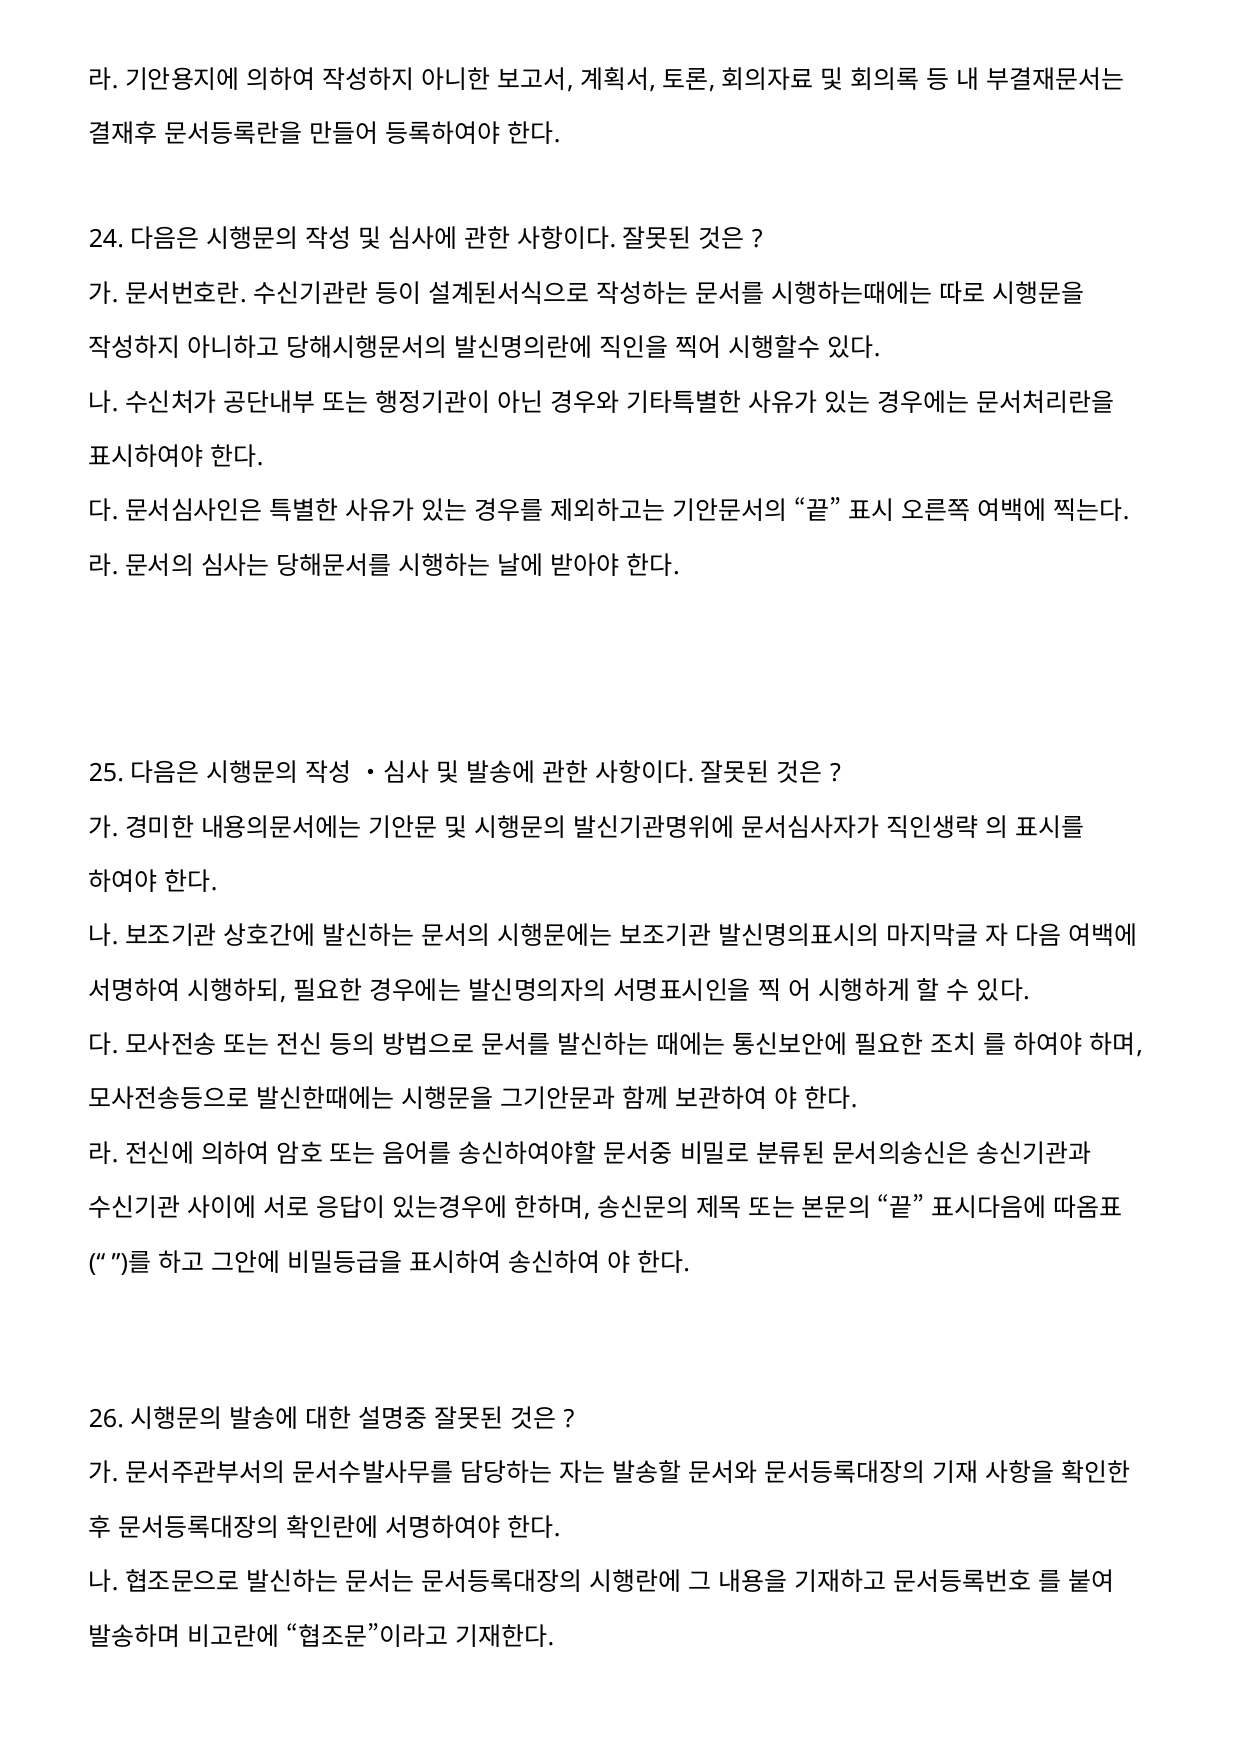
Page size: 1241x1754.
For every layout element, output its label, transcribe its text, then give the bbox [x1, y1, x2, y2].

text 다. 문서심사인은 특별한 사유가 있는 경우를 제외하고는 기안문서의 “끝” 표시 오른쪽 여백에 찍는다. [88, 491, 1152, 527]
text 25. 다음은 시행문의 작성 ‧심사 및 발송에 관한 사항이다. 잘못된 것은 ? [88, 753, 1152, 789]
text 라. 기안용지에 의하여 작성하지 아니한 보고서, 계획서, 토론, 회의자료 및 회의록 등 내 부결재문서는 결재후 문서등록란을 만들어 등록하여야 한다. [88, 59, 1152, 150]
text 다. 모사전송 또는 전신 등의 방법으로 문서를 발신하는 때에는 통신보안에 필요한 조치 를 하여야 하며, 모사전송등으로 발신한때에는 시행문을 그기안문과 함께 보관하여 야 한다. [88, 1024, 1152, 1115]
text 24. 다음은 시행문의 작성 및 심사에 관한 사항이다. 잘못된 것은 ? [88, 219, 1152, 255]
text 26. 시행문의 발송에 대한 설명중 잘못된 것은 ? [88, 1398, 1152, 1435]
text 나. 협조문으로 발신하는 문서는 문서등록대장의 시행란에 그 내용을 기재하고 문서등록번호 를 붙여 발송하며 비고란에 “협조문”이라고 기재한다. [88, 1562, 1152, 1652]
text 나. 보조기관 상호간에 발신하는 문서의 시행문에는 보조기관 발신명의표시의 마지막글 자 다음 여백에 서명하여 시행하되, 필요한 경우에는 발신명의자의 서명표시인을 찍 어 시행하게 할 수 있다. [88, 916, 1152, 1006]
text 라. 전신에 의하여 암호 또는 음어를 송신하여야할 문서중 비밀로 분류된 문서의송신은 송신기관과 수신기관 사이에 서로 응답이 있는경우에 한하며, 송신문의 제목 또는 본문의 “끝” 표시다음에 따옴표(“ ”)를 하고 그안에 비밀등급을 표시하여 송신하여 야 한다. [88, 1133, 1152, 1278]
text 라. 문서의 심사는 당해문서를 시행하는 날에 받아야 한다. [88, 545, 1152, 581]
text 나. 수신처가 공단내부 또는 행정기관이 아닌 경우와 기타특별한 사유가 있는 경우에는 문서처리란을 표시하여야 한다. [88, 382, 1152, 473]
text 가. 문서번호란. 수신기관란 등이 설계된서식으로 작성하는 문서를 시행하는때에는 따로 시행문을 작성하지 아니하고 당해시행문서의 발신명의란에 직인을 찍어 시행할수 있다. [88, 273, 1152, 364]
text 가. 경미한 내용의문서에는 기안문 및 시행문의 발신기관명위에 문서심사자가 직인생략 의 표시를 하여야 한다. [88, 807, 1152, 898]
text 가. 문서주관부서의 문서수발사무를 담당하는 자는 발송할 문서와 문서등록대장의 기재 사항을 확인한 후 문서등록대장의 확인란에 서명하여야 한다. [88, 1453, 1152, 1543]
